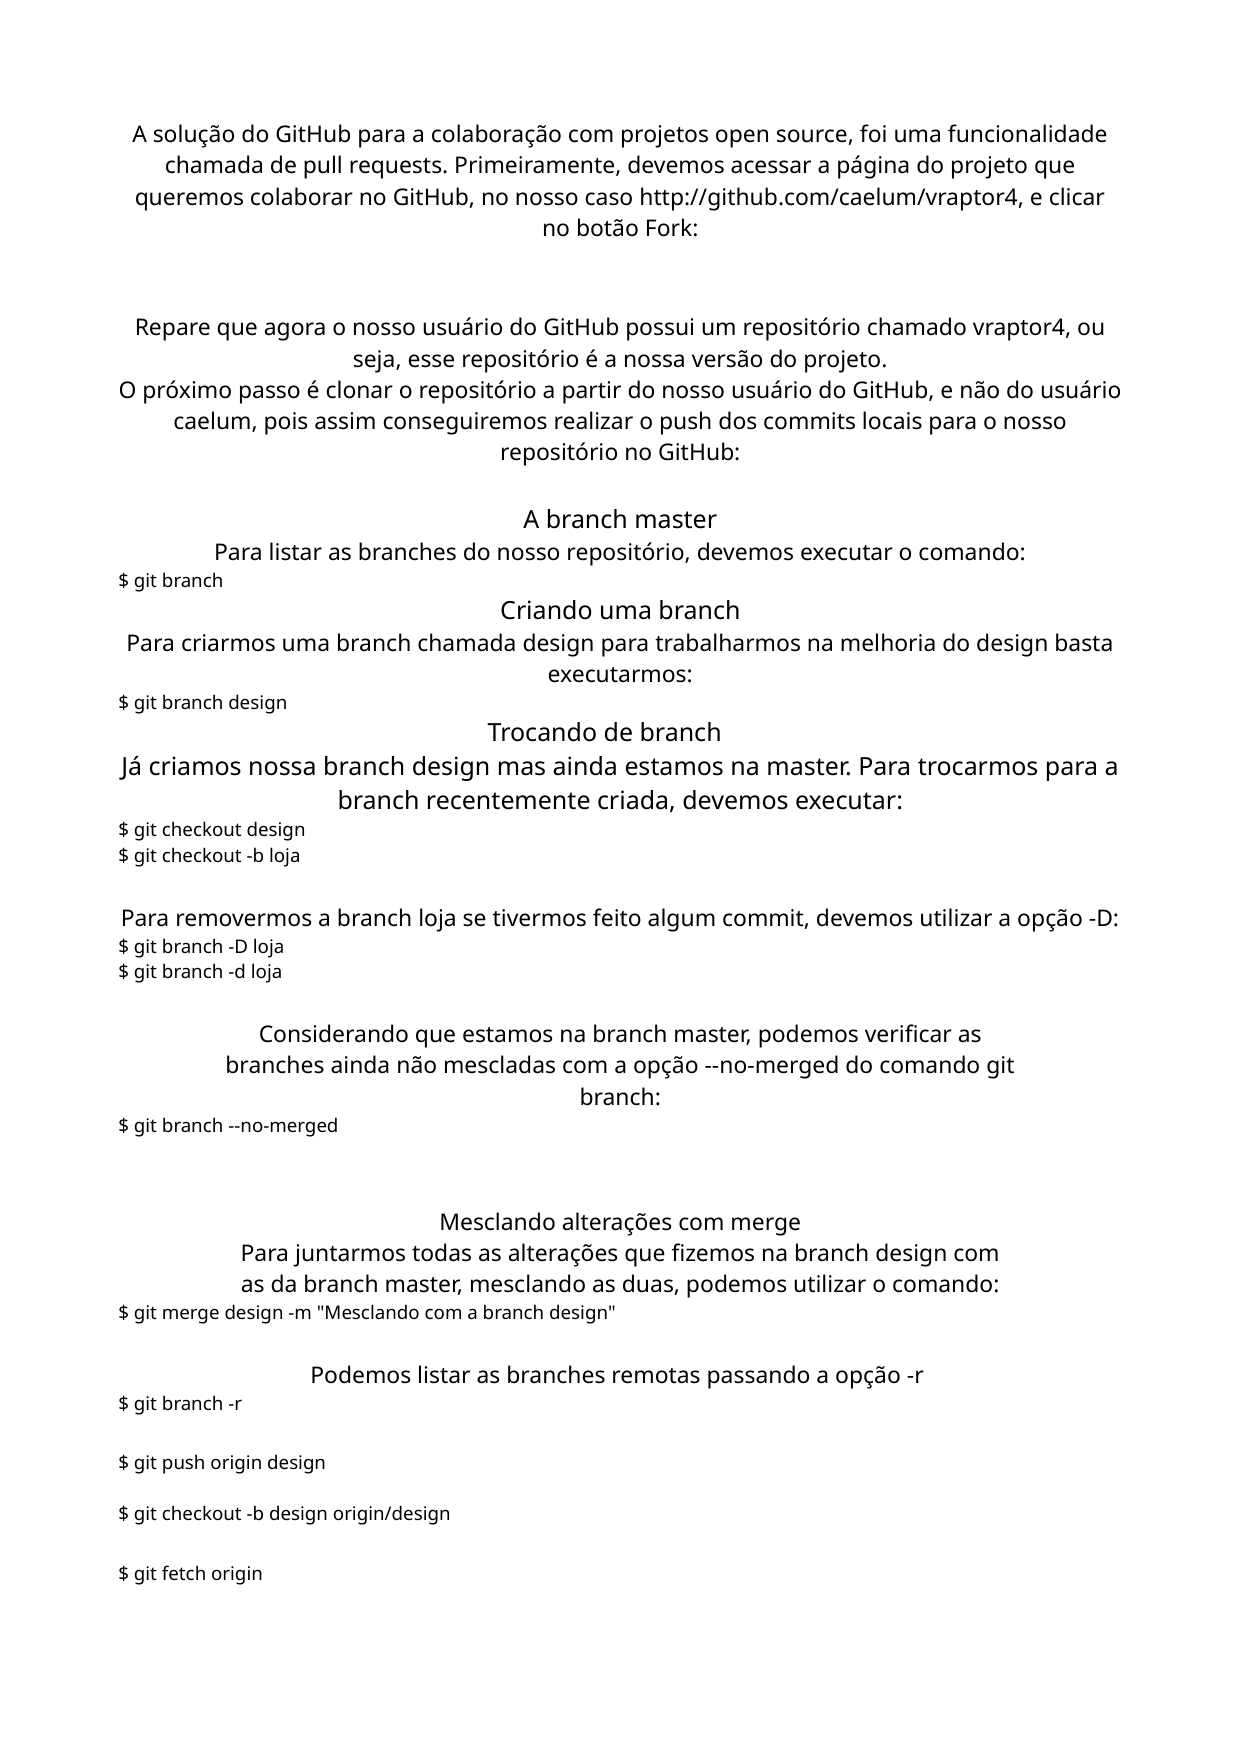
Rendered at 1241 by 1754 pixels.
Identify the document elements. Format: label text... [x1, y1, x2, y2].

text Podemos listar as branches remotas passando a opção -r [118, 1359, 1122, 1390]
text $ git branch design [118, 689, 1122, 714]
text $ git checkout -b loja [118, 842, 1122, 868]
text $ git fetch origin [118, 1560, 1122, 1586]
text branches ainda não mescladas com a opção --no-merged do comando git [118, 1049, 1122, 1081]
text Para criarmos uma branch chamada design para trabalharmos na melhoria do design basta executarmos: [118, 626, 1122, 689]
text branch: [118, 1081, 1122, 1112]
text $ git merge design -m "Mesclando com a branch design" [118, 1299, 1122, 1325]
text Trocando de branch [118, 714, 1122, 748]
text as da branch master, mesclando as duas, podemos utilizar o comando: [118, 1268, 1122, 1299]
text $ git branch -D loja [118, 933, 1122, 958]
text $ git push origin design [118, 1450, 1122, 1475]
text $ git checkout design [118, 817, 1122, 842]
text Já criamos nossa branch design mas ainda estamos na master. Para trocarmos para a branch recentemente criada, devemos executar: [118, 748, 1122, 817]
text $ git branch --no-merged [118, 1112, 1122, 1137]
text $ git checkout -b design origin/design [118, 1501, 1122, 1526]
text A branch master [118, 502, 1122, 536]
text Para removermos a branch loja se tivermos feito algum commit, devemos utilizar a opção -D: [118, 902, 1122, 933]
text Mesclando alterações com merge [118, 1206, 1122, 1237]
text A solução do GitHub para a colaboração com projetos open source, foi uma funcionalidade chamada de pull requests. Primeiramente, devemos acessar a página do projeto que queremos colaborar no GitHub, no nosso caso http://github.com/caelum/vraptor4, e clicar no botão Fork: [118, 118, 1122, 243]
text Para listar as branches do nosso repositório, devemos executar o comando: [118, 536, 1122, 567]
text Criando uma branch [118, 592, 1122, 626]
text Repare que agora o nosso usuário do GitHub possui um repositório chamado vraptor4, ou seja, esse repositório é a nossa versão do projeto. [118, 311, 1122, 374]
text $ git branch [118, 567, 1122, 592]
text $ git branch -d loja [118, 958, 1122, 984]
text $ git branch -r [118, 1390, 1122, 1416]
text Para juntarmos todas as alterações que fizemos na branch design com [118, 1237, 1122, 1268]
text Considerando que estamos na branch master, podemos verificar as [118, 1018, 1122, 1049]
text O próximo passo é clonar o repositório a partir do nosso usuário do GitHub, e não do usuário caelum, pois assim conseguiremos realizar o push dos commits locais para o nosso repositório no GitHub: [118, 374, 1122, 467]
